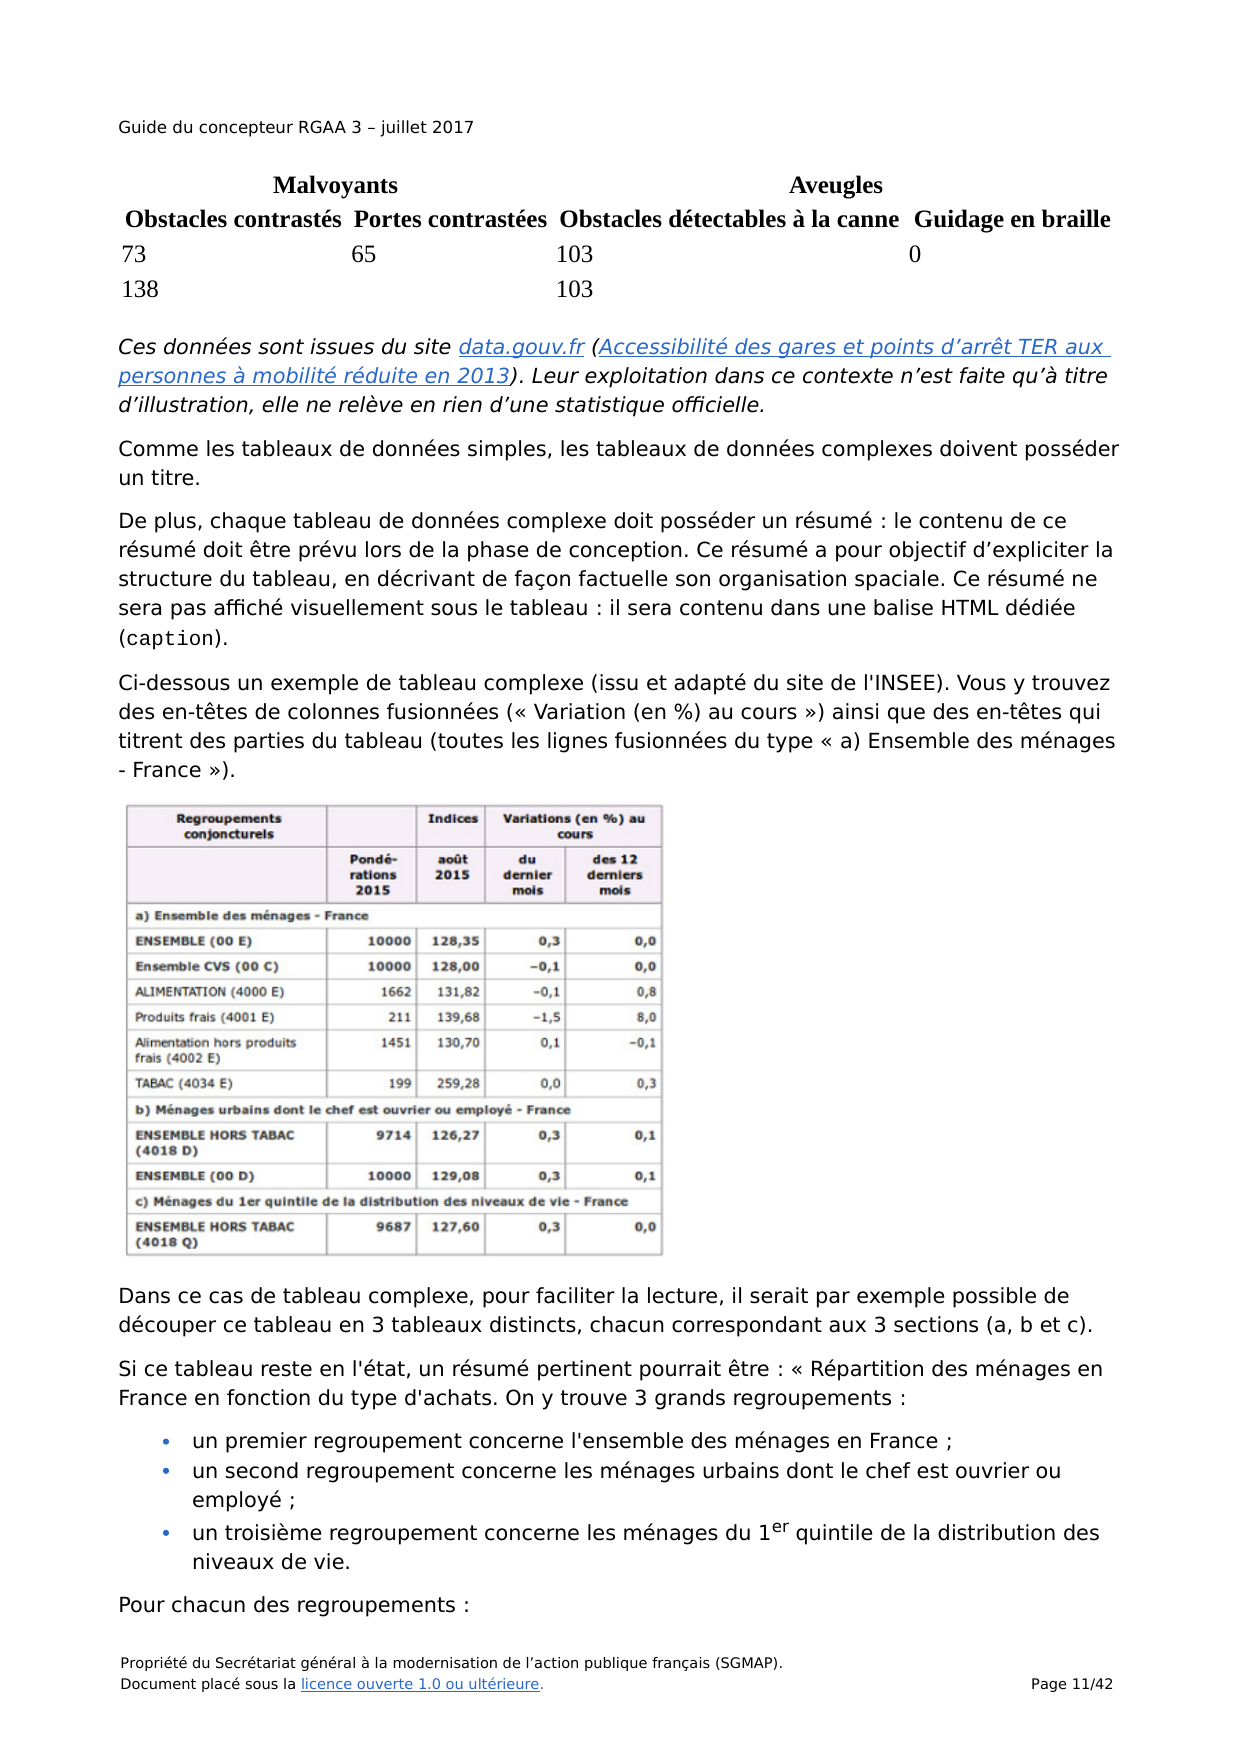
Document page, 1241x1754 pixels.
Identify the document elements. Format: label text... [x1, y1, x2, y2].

table_cell 103 [553, 236, 906, 271]
text Ci-dessous un exemple de tableau complexe (issu et adapté du site de l'INSEE). Vous y trouvez des en-têtes de colonnes fusionnées (« Variation (en %) au cours ») ainsi que des en-têtes qui titrent des parties du tableau (toutes les lignes fusionnées du type « a) Ensemble des ménages - France »). [118, 671, 1122, 782]
table_cell 73 [118, 236, 348, 271]
table_cell 65 [348, 236, 553, 271]
picture [118, 801, 669, 1260]
table_cell 138 [118, 271, 553, 305]
text Si ce tableau reste en l'état, un résumé pertinent pourrait être : « Répartition des ménages en France en fonction du type d'achats. On y trouve 3 grands regroupements : [118, 1357, 1122, 1410]
text Pour chacun des regroupements : [118, 1593, 1122, 1618]
table_header Malvoyants [118, 167, 553, 202]
list un second regroupement concerne les ménages urbains dont le chef est ouvrier ou employé ; [162, 1459, 1122, 1512]
table_cell Obstacles contrastés [118, 202, 348, 236]
text Comme les tableaux de données simples, les tableaux de données complexes doivent posséder un titre. [118, 437, 1122, 490]
table_cell 103 [553, 271, 1119, 305]
table_cell Portes contrastées [348, 202, 553, 236]
table_cell 0 [906, 236, 1119, 271]
table_cell Obstacles détectables à la canne [553, 202, 906, 236]
text De plus, chaque tableau de données complexe doit posséder un résumé : le contenu de ce résumé doit être prévu lors de la phase de conception. Ce résumé a pour objectif d’expliciter la structure du tableau, en décrivant de façon factuelle son organisation spaciale. Ce résumé ne sera pas affiché visuellement sous le tableau : il sera contenu dans une balise HTML dédiée (caption). [118, 509, 1122, 651]
list un premier regroupement concerne l'ensemble des ménages en France ; [162, 1429, 1122, 1454]
table_header Aveugles [553, 167, 1119, 202]
table_cell Guidage en braille [906, 202, 1119, 236]
list un troisième regroupement concerne les ménages du 1er quintile de la distribution des niveaux de vie. [162, 1517, 1122, 1574]
text Dans ce cas de tableau complexe, pour faciliter la lecture, il serait par exemple possible de découper ce tableau en 3 tableaux distincts, chacun correspondant aux 3 sections (a, b et c). [118, 1284, 1122, 1337]
text Ces données sont issues du site data.gouv.fr (Accessibilité des gares et points d’arrêt TER aux personnes à mobilité réduite en 2013). Leur exploitation dans ce contexte n’est faite qu’à titre d’illustration, elle ne relève en rien d’une statistique officielle. [118, 335, 1122, 417]
